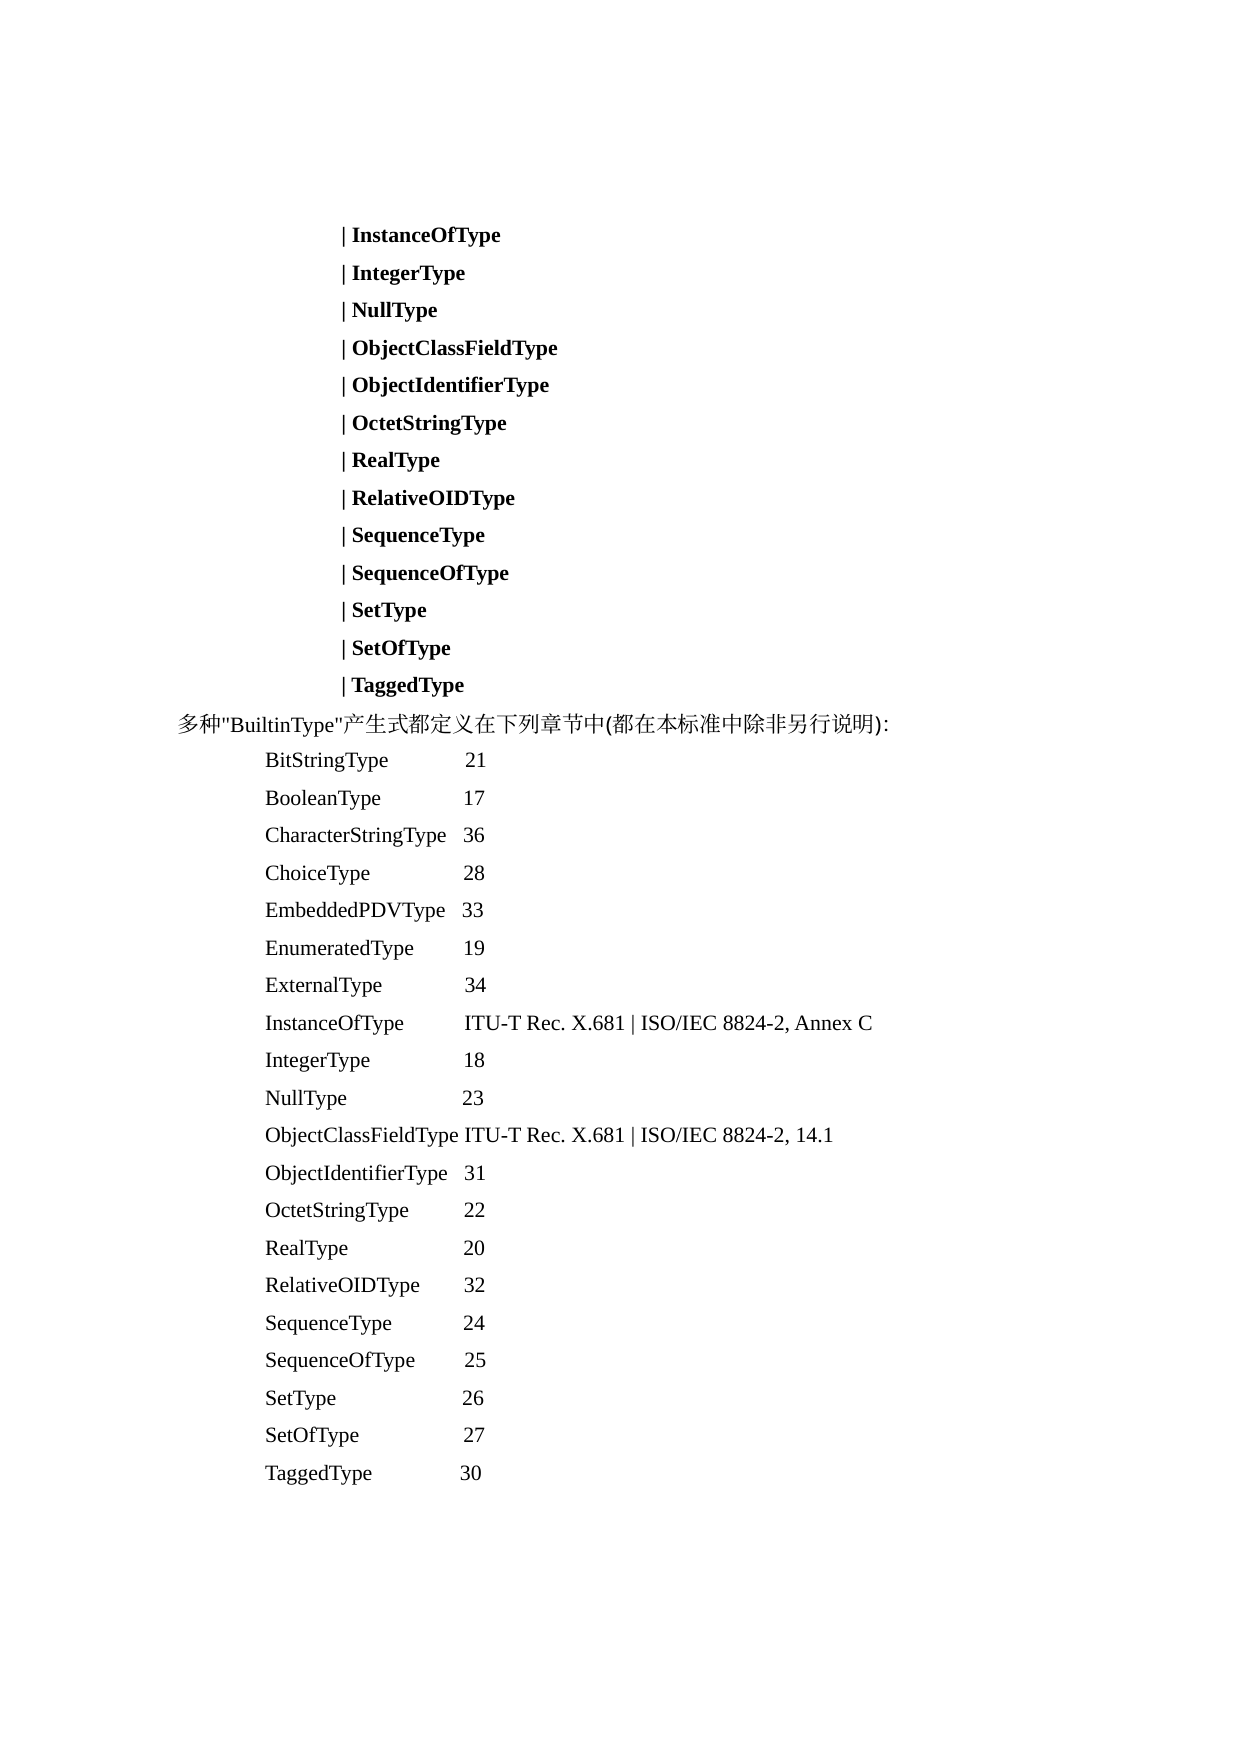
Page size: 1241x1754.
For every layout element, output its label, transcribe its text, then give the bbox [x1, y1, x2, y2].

text NullType 23 [177, 1079, 1063, 1117]
text | RelativeOIDType [177, 479, 1063, 517]
text BitStringType 21 [177, 742, 1063, 779]
text IntegerType 18 [177, 1042, 1063, 1079]
text ExternalType 34 [177, 967, 1063, 1004]
text | SetType [177, 592, 1063, 629]
text CharacterStringType 36 [177, 817, 1063, 854]
text | ObjectIdentifierType [177, 367, 1063, 404]
text | IntegerType [177, 254, 1063, 292]
text SequenceOfType 25 [177, 1342, 1063, 1379]
text | InstanceOfType [177, 217, 1063, 254]
text OctetStringType 22 [177, 1192, 1063, 1229]
text ObjectClassFieldType ITU-T Rec. X.681 | ISO/IEC 8824-2, 14.1 [177, 1117, 1063, 1154]
text | OctetStringType [177, 404, 1063, 442]
text TaggedType 30 [177, 1454, 1063, 1492]
text | RealType [177, 442, 1063, 479]
text InstanceOfType ITU-T Rec. X.681 | ISO/IEC 8824-2, Annex C [177, 1004, 1063, 1042]
text ChoiceType 28 [177, 854, 1063, 892]
text | TaggedType [177, 667, 1063, 704]
text RealType 20 [177, 1229, 1063, 1267]
text | SequenceType [177, 517, 1063, 554]
text SetOfType 27 [177, 1417, 1063, 1454]
text | NullType [177, 292, 1063, 329]
text SetType 26 [177, 1379, 1063, 1417]
text ObjectIdentifierType 31 [177, 1154, 1063, 1192]
text | SetOfType [177, 629, 1063, 667]
text EmbeddedPDVType 33 [177, 892, 1063, 929]
text | ObjectClassFieldType [177, 329, 1063, 367]
text SequenceType 24 [177, 1304, 1063, 1342]
text EnumeratedType 19 [177, 929, 1063, 967]
text BooleanType 17 [177, 779, 1063, 817]
text 多种"BuiltinType"产生式都定义在下列章节中(都在本标准中除非另行说明)： [177, 704, 1063, 742]
text RelativeOIDType 32 [177, 1267, 1063, 1304]
text | SequenceOfType [177, 554, 1063, 592]
